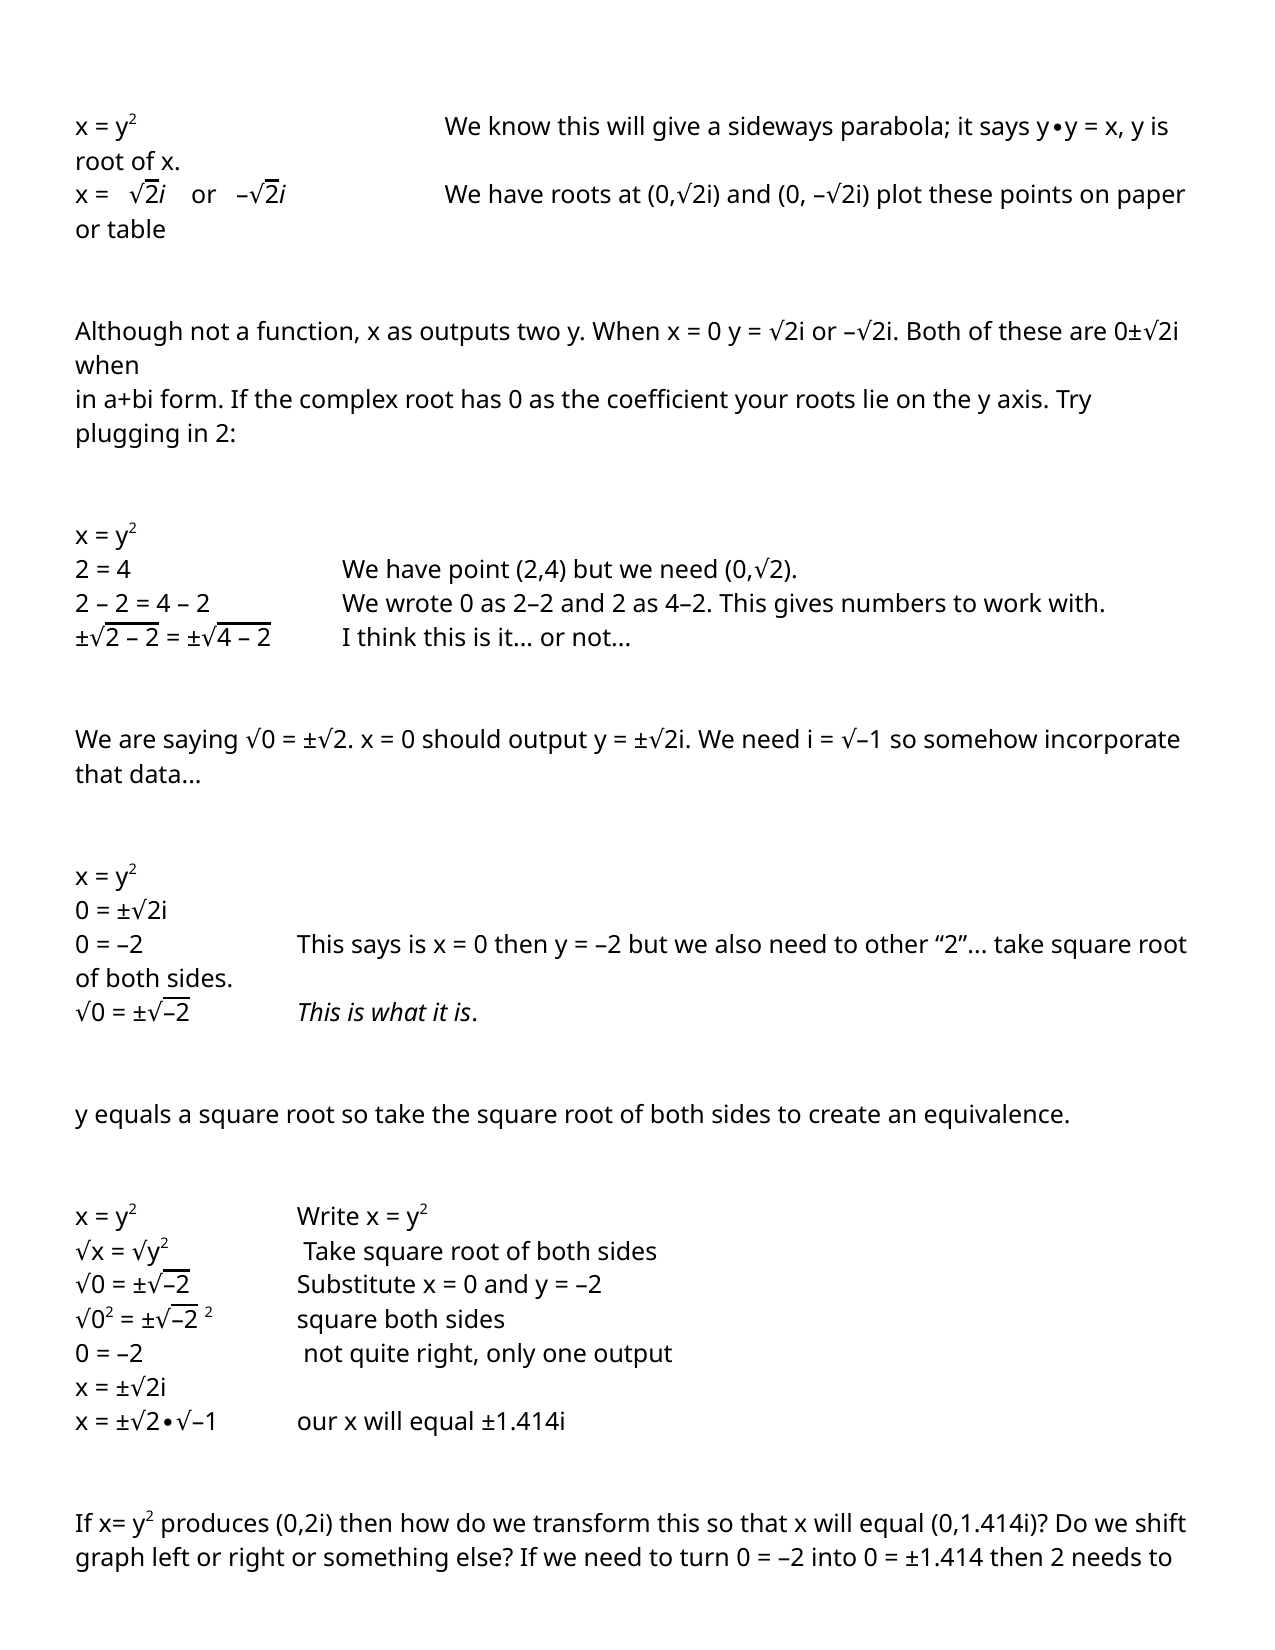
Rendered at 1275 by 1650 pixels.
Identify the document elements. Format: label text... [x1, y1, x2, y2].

text √0 = ±√–2 Substitute x = 0 and y = –2 [75, 1267, 1200, 1301]
text in a+bi form. If the complex root has 0 as the coefficient your roots lie on the y axis. Try plugging in 2: [75, 382, 1200, 450]
text x = ±√2i [75, 1369, 1200, 1403]
text x = ±√2∙√–1 our x will equal ±1.414i [75, 1403, 1200, 1437]
text Although not a function, x as outputs two y. When x = 0 y = √2i or –√2i. Both of these are 0±√2i when [75, 313, 1200, 382]
text 0 = –2 This says is x = 0 then y = –2 but we also need to other “2”... take square root of both sides. [75, 927, 1200, 995]
text x = y2 Write x = y2 [75, 1199, 1200, 1233]
text √0 = ±√–2 This is what it is. [75, 995, 1200, 1029]
text x = y2 [75, 518, 1200, 552]
text ±√2 – 2 = ±√4 – 2 I think this is it... or not... [75, 620, 1200, 654]
text y equals a square root so take the square root of both sides to create an equivalence. [75, 1097, 1200, 1131]
text x = √2i or –√2i We have roots at (0,√2i) and (0, –√2i) plot these points on paper or table [75, 177, 1200, 245]
text We are saying √0 = ±√2. x = 0 should output y = ±√2i. We need i = √–1 so somehow incorporate that data... [75, 722, 1200, 790]
text √02 = ±√–2 2 square both sides [75, 1301, 1200, 1335]
text 2 – 2 = 4 – 2 We wrote 0 as 2–2 and 2 as 4–2. This gives numbers to work with. [75, 586, 1200, 620]
text 2 = 4 We have point (2,4) but we need (0,√2). [75, 552, 1200, 586]
text 0 = –2 not quite right, only one output [75, 1335, 1200, 1369]
text 0 = ±√2i [75, 892, 1200, 927]
text x = y2 We know this will give a sideways parabola; it says y∙y = x, y is root of x. [75, 109, 1200, 177]
text x = y2 [75, 858, 1200, 892]
text If x= y2 produces (0,2i) then how do we transform this so that x will equal (0,1.414i)? Do we shift graph left or right or something else? If we need to turn 0 = –2 into 0 = ±1.414 then 2 needs to [75, 1506, 1200, 1574]
text √x = √y2 Take square root of both sides [75, 1233, 1200, 1267]
